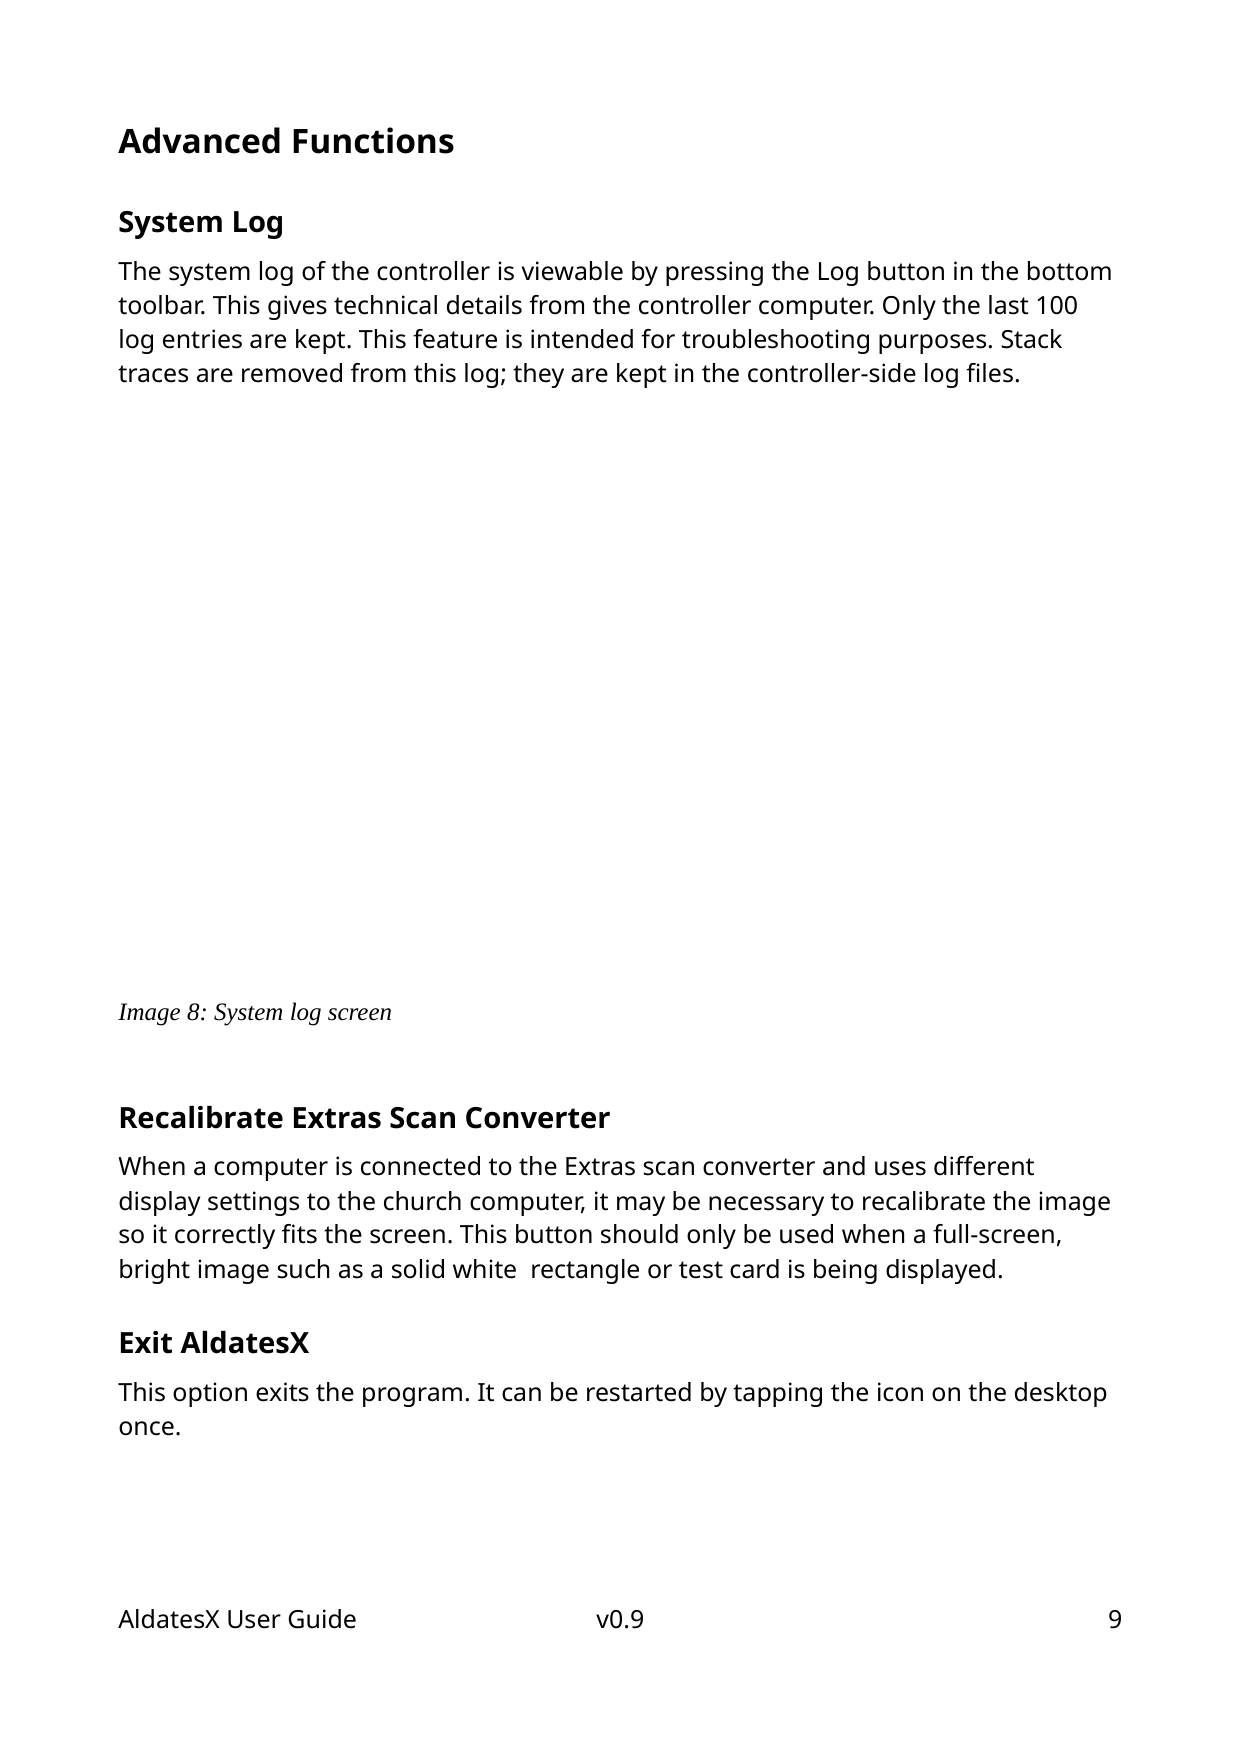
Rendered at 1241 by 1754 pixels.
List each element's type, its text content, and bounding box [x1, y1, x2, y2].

text When a computer is connected to the Extras scan converter and uses different display settings to the church computer, it may be necessary to recalibrate the image so it correctly fits the screen. This button should only be used when a full-screen, bright image such as a solid white rectangle or test card is being displayed. [118, 1149, 1122, 1285]
text This option exits the program. It can be restarted by tapping the icon on the desktop once. [118, 1375, 1122, 1443]
subtitle System Log [118, 201, 1122, 241]
subtitle Advanced Functions [118, 118, 1122, 164]
subtitle Exit AldatesX [118, 1323, 1122, 1362]
text Image 8: System log screen [118, 415, 1122, 1025]
subtitle Recalibrate Extras Scan Converter [118, 1097, 1122, 1137]
text The system log of the controller is viewable by pressing the Log button in the bottom toolbar. This gives technical details from the controller computer. Only the last 100 log entries are kept. This feature is intended for troubleshooting purposes. Stack traces are removed from this log; they are kept in the controller-side log files. [118, 253, 1122, 390]
